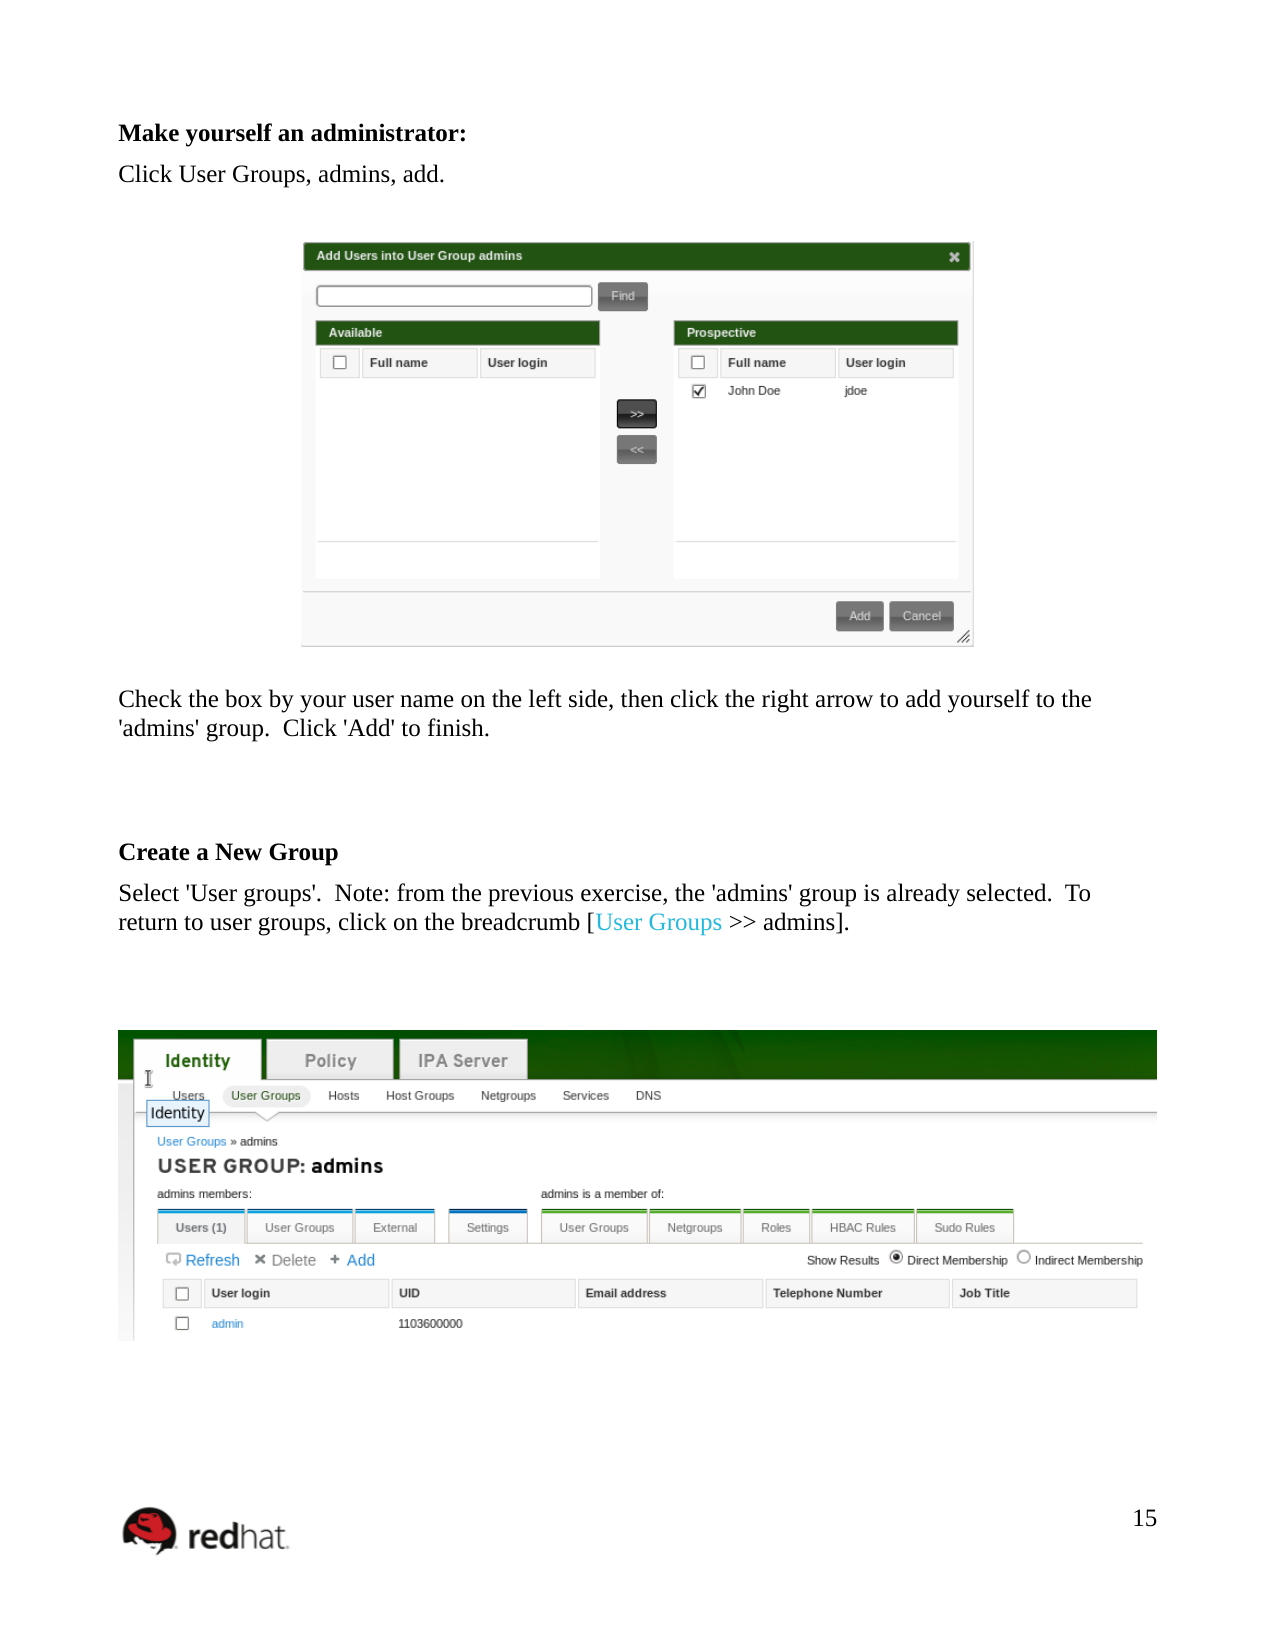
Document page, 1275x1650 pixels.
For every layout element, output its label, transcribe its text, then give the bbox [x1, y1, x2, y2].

picture [118, 1503, 297, 1560]
text Click User Groups, admins, add. [118, 159, 1157, 188]
subtitle Check the box by your user name on the left side, then click the right arrow to add yourself to the 'admins' group. Click 'Add' to finish. [118, 684, 1157, 742]
text Make yourself an administrator: [118, 118, 1157, 147]
subtitle Create a New Group [118, 837, 1157, 865]
picture [301, 241, 974, 647]
subtitle Select 'User groups'. Note: from the previous exercise, the 'admins' group is already selected. To return to user groups, click on the breadcrumb [User Groups >> admins]. [118, 878, 1157, 935]
picture [118, 1030, 1157, 1341]
